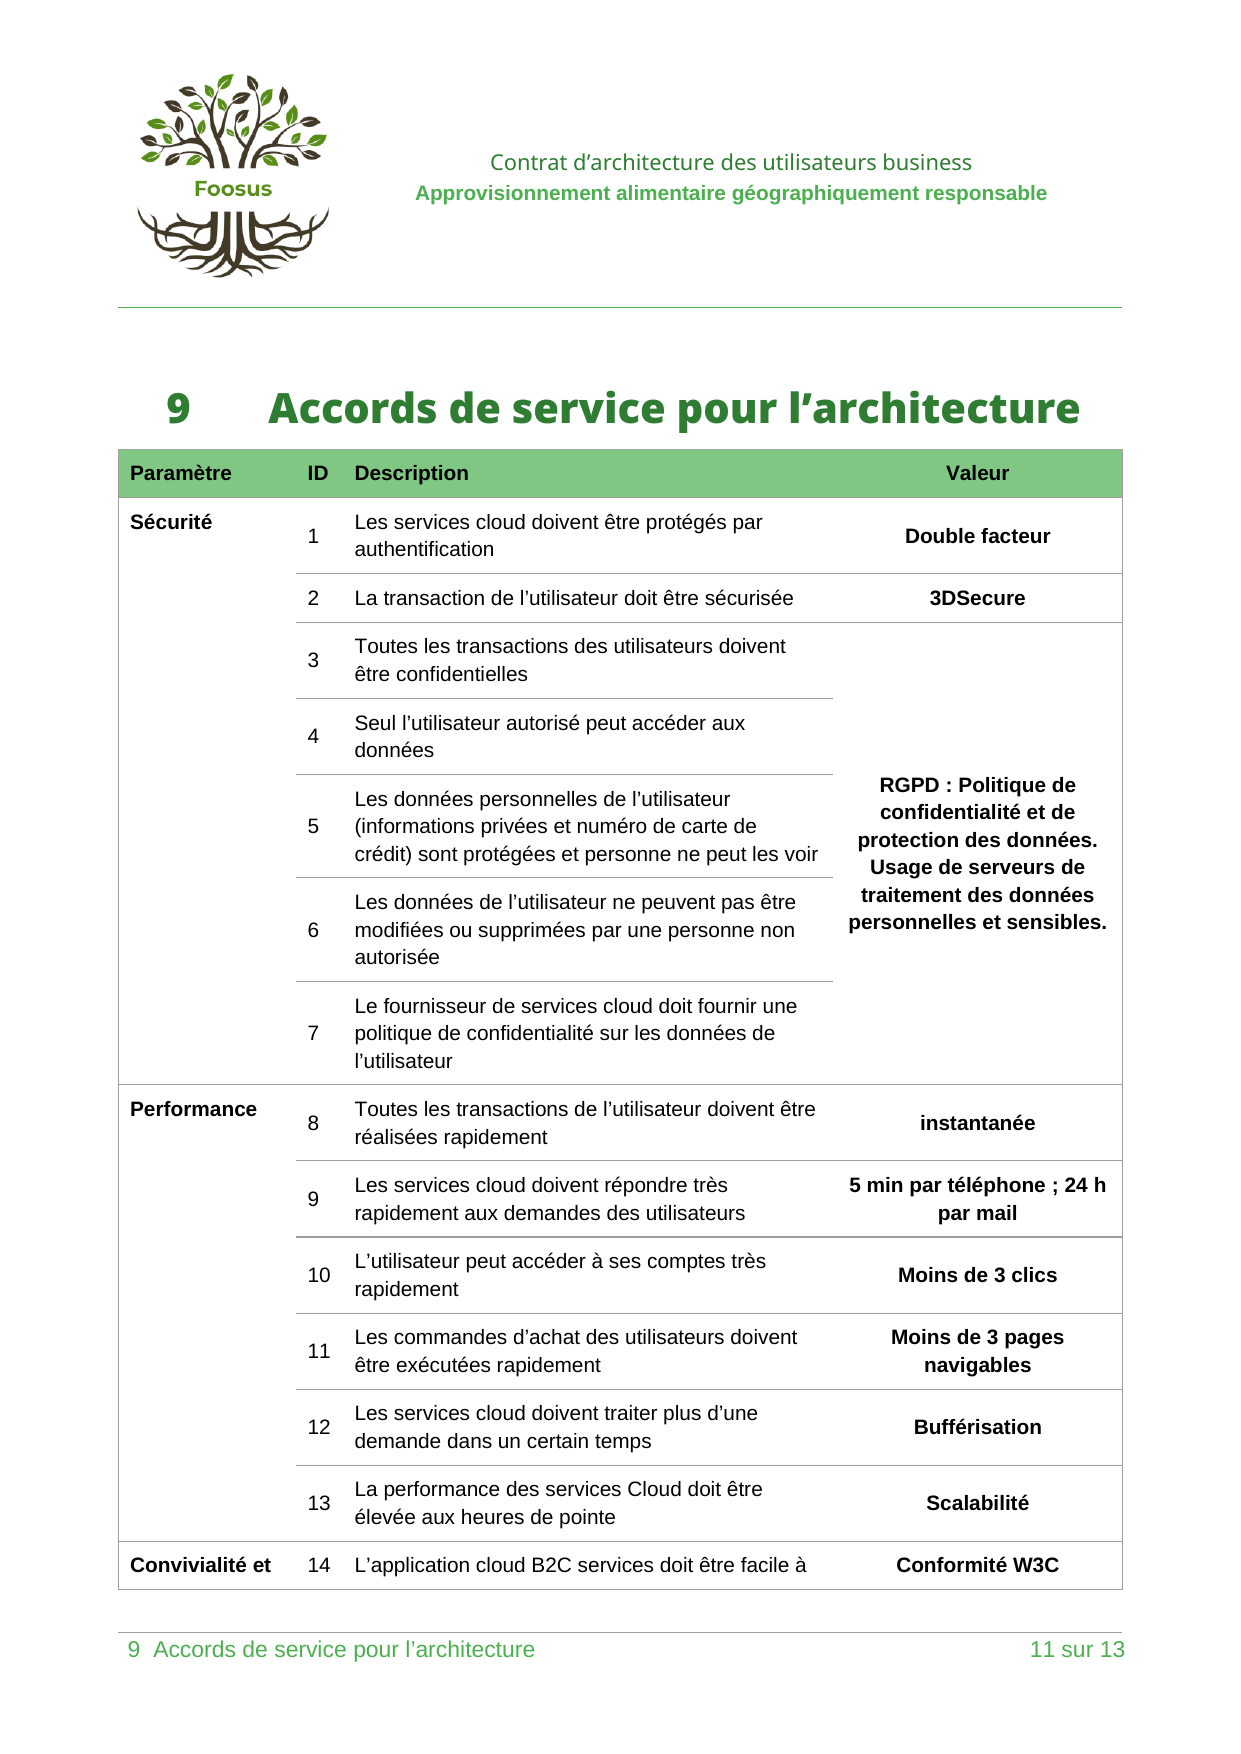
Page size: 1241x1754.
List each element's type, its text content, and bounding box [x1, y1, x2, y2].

table_cell Conformité W3C [833, 1542, 1122, 1589]
table_cell Double facteur [833, 498, 1122, 573]
table_header ID [296, 450, 343, 497]
subtitle Accords de service pour l’architecture [155, 379, 1122, 436]
table_cell 11 [296, 1314, 343, 1388]
table_header Description [343, 450, 833, 497]
table_header Paramètre [119, 450, 296, 497]
table_cell 6 [296, 878, 343, 981]
table_cell 4 [296, 699, 343, 774]
table_cell 2 [296, 574, 343, 622]
table_cell Le fournisseur de services cloud doit fournir une politique de confidentialité sur les données de l’utilisateur [343, 982, 833, 1084]
table_cell 13 [296, 1466, 343, 1541]
table_cell L’application cloud B2C services doit être facile à [343, 1542, 833, 1589]
table_cell 9 [296, 1161, 343, 1236]
table_cell Bufférisation [833, 1390, 1122, 1464]
table_cell Les services cloud doivent répondre très rapidement aux demandes des utilisateurs [343, 1161, 833, 1236]
table_cell La transaction de l’utilisateur doit être sécurisée [343, 574, 833, 622]
table_cell 14 [296, 1542, 343, 1589]
table_cell instantanée [833, 1085, 1122, 1160]
table_cell Les services cloud doivent être protégés par authentification [343, 498, 833, 573]
table_cell Seul l’utilisateur autorisé peut accéder aux données [343, 699, 833, 774]
table_cell 5 min par téléphone ; 24 h par mail [833, 1161, 1122, 1236]
table_cell 3DSecure [833, 574, 1122, 622]
table_cell 10 [296, 1238, 343, 1312]
table_cell 7 [296, 982, 343, 1084]
table_cell Les données personnelles de l’utilisateur (informations privées et numéro de carte de crédit) sont protégées et personne ne peut les voir [343, 775, 833, 877]
picture [126, 67, 340, 284]
table_cell Moins de 3 pages navigables [833, 1314, 1122, 1388]
table_cell 1 [296, 498, 343, 573]
table_header Valeur [833, 450, 1122, 497]
table_cell Moins de 3 clics [833, 1238, 1122, 1312]
table_cell Performance [119, 1085, 296, 1541]
table_cell Les données de l’utilisateur ne peuvent pas être modifiées ou supprimées par une personne non autorisée [343, 878, 833, 981]
table_cell Convivialité et [119, 1542, 296, 1589]
table_cell 3 [296, 623, 343, 698]
table_cell Toutes les transactions de l’utilisateur doivent être réalisées rapidement [343, 1085, 833, 1160]
table_cell L’utilisateur peut accéder à ses comptes très rapidement [343, 1238, 833, 1312]
table_cell 5 [296, 775, 343, 877]
table_cell Scalabilité [833, 1466, 1122, 1541]
table_cell 8 [296, 1085, 343, 1160]
table_cell Les commandes d’achat des utilisateurs doivent être exécutées rapidement [343, 1314, 833, 1388]
table_cell La performance des services Cloud doit être élevée aux heures de pointe [343, 1466, 833, 1541]
table_cell 12 [296, 1390, 343, 1464]
table_cell RGPD : Politique de confidentialité et de protection des données. Usage de serveurs de traitement des données personnelles et sensibles. [833, 623, 1122, 1084]
table_cell Les services cloud doivent traiter plus d’une demande dans un certain temps [343, 1390, 833, 1464]
table_cell Sécurité [119, 498, 296, 1084]
table_cell Toutes les transactions des utilisateurs doivent être confidentielles [343, 623, 833, 698]
